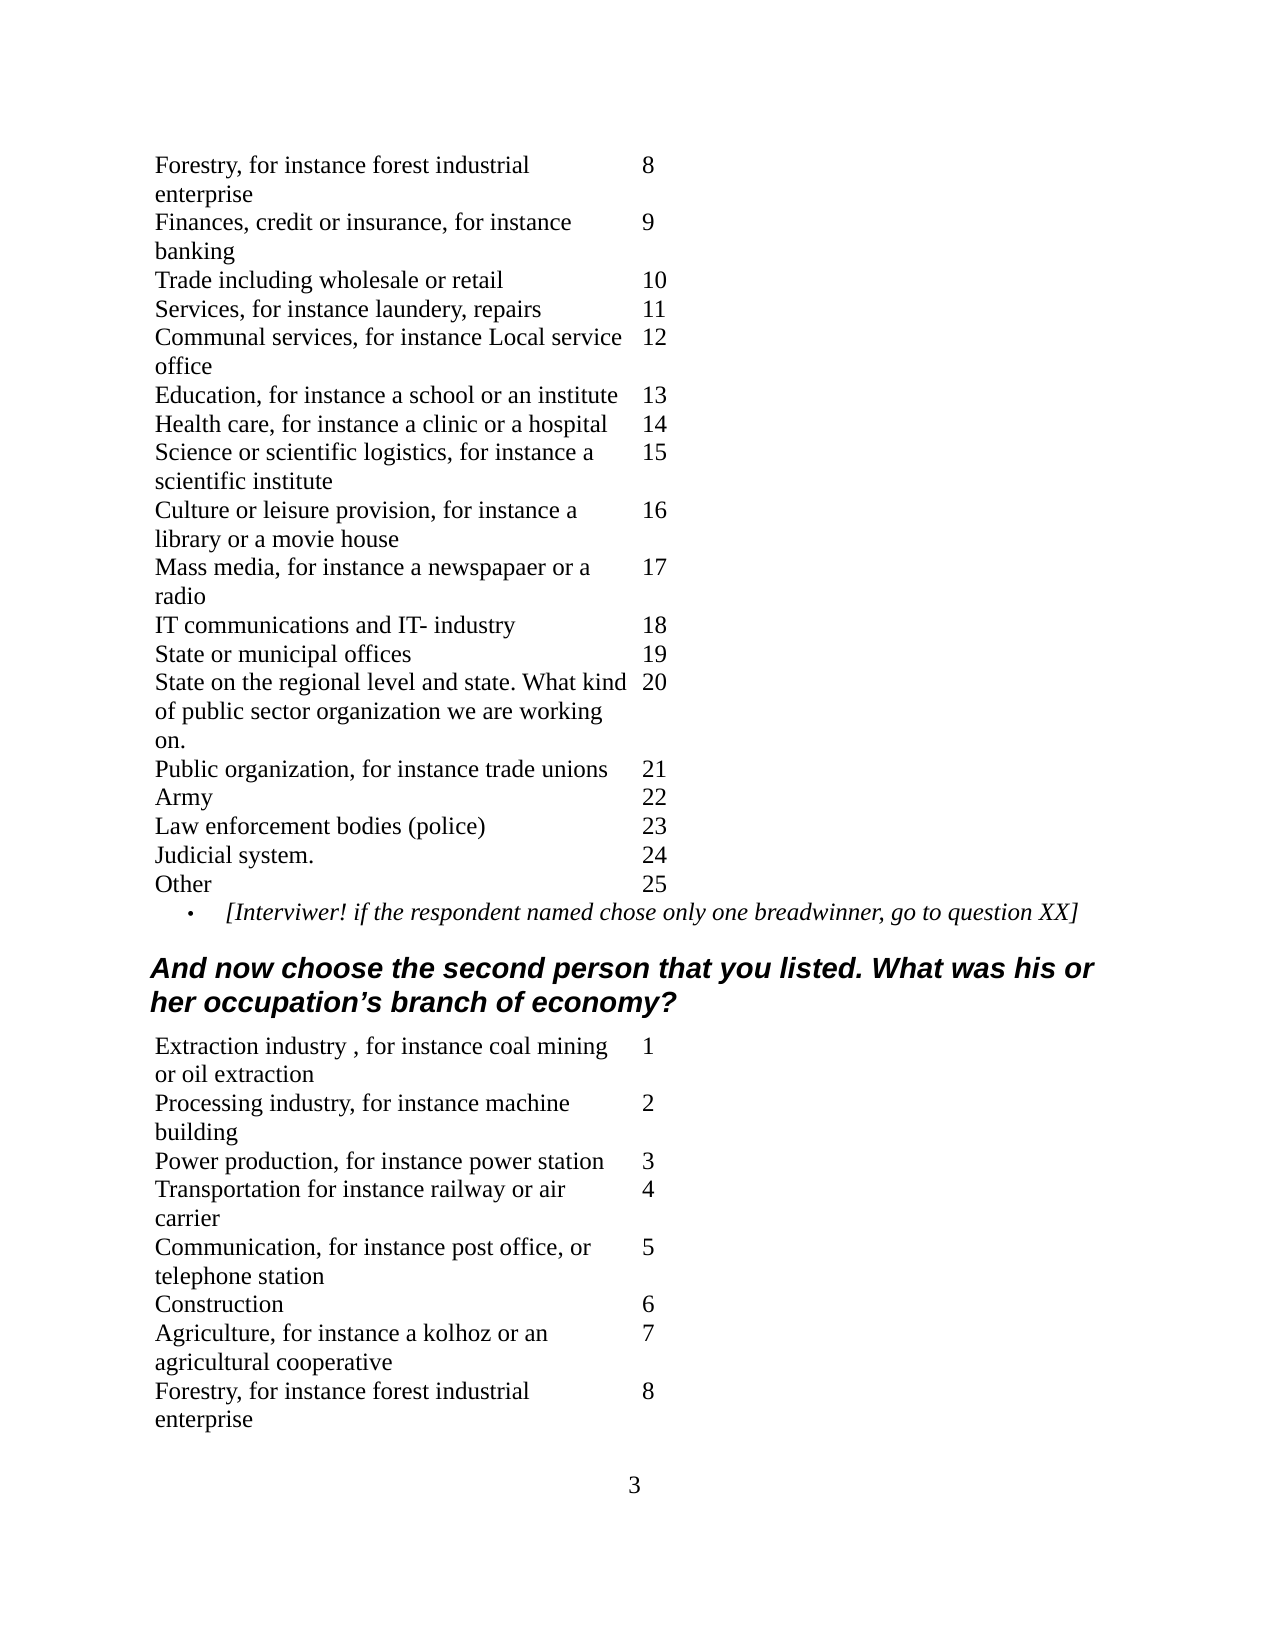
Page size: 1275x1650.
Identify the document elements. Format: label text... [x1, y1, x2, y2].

table_cell Other [150, 869, 637, 897]
table_cell 5 [638, 1232, 1125, 1289]
table_cell 15 [638, 438, 1125, 495]
table_cell 22 [638, 783, 1125, 811]
table_cell 3 [638, 1146, 1125, 1174]
table_cell Law enforcement bodies (police) [150, 811, 637, 840]
table_header 1 [638, 1031, 1125, 1088]
table_cell 10 [638, 265, 1125, 294]
table_cell Army [150, 783, 637, 811]
table_cell Judicial system. [150, 840, 637, 869]
table_cell Processing industry, for instance machine building [150, 1088, 637, 1146]
table_cell IT communications and IT- industry [150, 610, 637, 639]
table_cell Construction [150, 1290, 637, 1318]
table_cell 8 [638, 150, 1125, 207]
table_cell 13 [638, 380, 1125, 409]
table_cell 16 [638, 495, 1125, 552]
table_cell 12 [638, 323, 1125, 380]
table_cell 23 [638, 811, 1125, 840]
table_cell Communal services, for instance Local service office [150, 323, 637, 380]
table_cell Trade including wholesale or retail [150, 265, 637, 294]
table_cell 24 [638, 840, 1125, 869]
table_cell 8 [638, 1376, 1125, 1433]
table_cell 19 [638, 639, 1125, 667]
table_cell Finances, credit or insurance, for instance banking [150, 208, 637, 265]
list [Interviwer! if the respondent named chose only one breadwinner, go to question XX] [187, 897, 1125, 926]
table_cell Services, for instance laundery, repairs [150, 294, 637, 322]
table_cell Power production, for instance power station [150, 1146, 637, 1174]
table_cell 20 [638, 668, 1125, 754]
table_cell Culture or leisure provision, for instance a library or a movie house [150, 495, 637, 552]
table_cell Health care, for instance a clinic or a hospital [150, 409, 637, 437]
table_header Extraction industry , for instance coal mining or oil extraction [150, 1031, 637, 1088]
table_cell 17 [638, 553, 1125, 610]
table_cell 14 [638, 409, 1125, 437]
table_cell State on the regional level and state. What kind of public sector organization we are working on. [150, 668, 637, 754]
table_cell State or municipal offices [150, 639, 637, 667]
table_cell 11 [638, 294, 1125, 322]
table_cell 6 [638, 1290, 1125, 1318]
table_cell Public organization, for instance trade unions [150, 754, 637, 782]
table_cell Transportation for instance railway or air carrier [150, 1175, 637, 1232]
table_cell Forestry, for instance forest industrial enterprise [150, 150, 637, 207]
table_cell 4 [638, 1175, 1125, 1232]
table_cell 21 [638, 754, 1125, 782]
table_cell Education, for instance a school or an institute [150, 380, 637, 409]
table_cell Mass media, for instance a newspapaer or a radio [150, 553, 637, 610]
table_cell 9 [638, 208, 1125, 265]
table_cell Agriculture, for instance a kolhoz or an agricultural cooperative [150, 1318, 637, 1376]
table_cell 2 [638, 1088, 1125, 1146]
table_cell 25 [638, 869, 1125, 897]
table_cell Communication, for instance post office, or telephone station [150, 1232, 637, 1289]
subtitle And now choose the second person that you listed. What was his or her occupation’s branch of economy? [150, 951, 1125, 1018]
table_cell Forestry, for instance forest industrial enterprise [150, 1376, 637, 1433]
table_cell Science or scientific logistics, for instance a scientific institute [150, 438, 637, 495]
table_cell 7 [638, 1318, 1125, 1376]
table_cell 18 [638, 610, 1125, 639]
